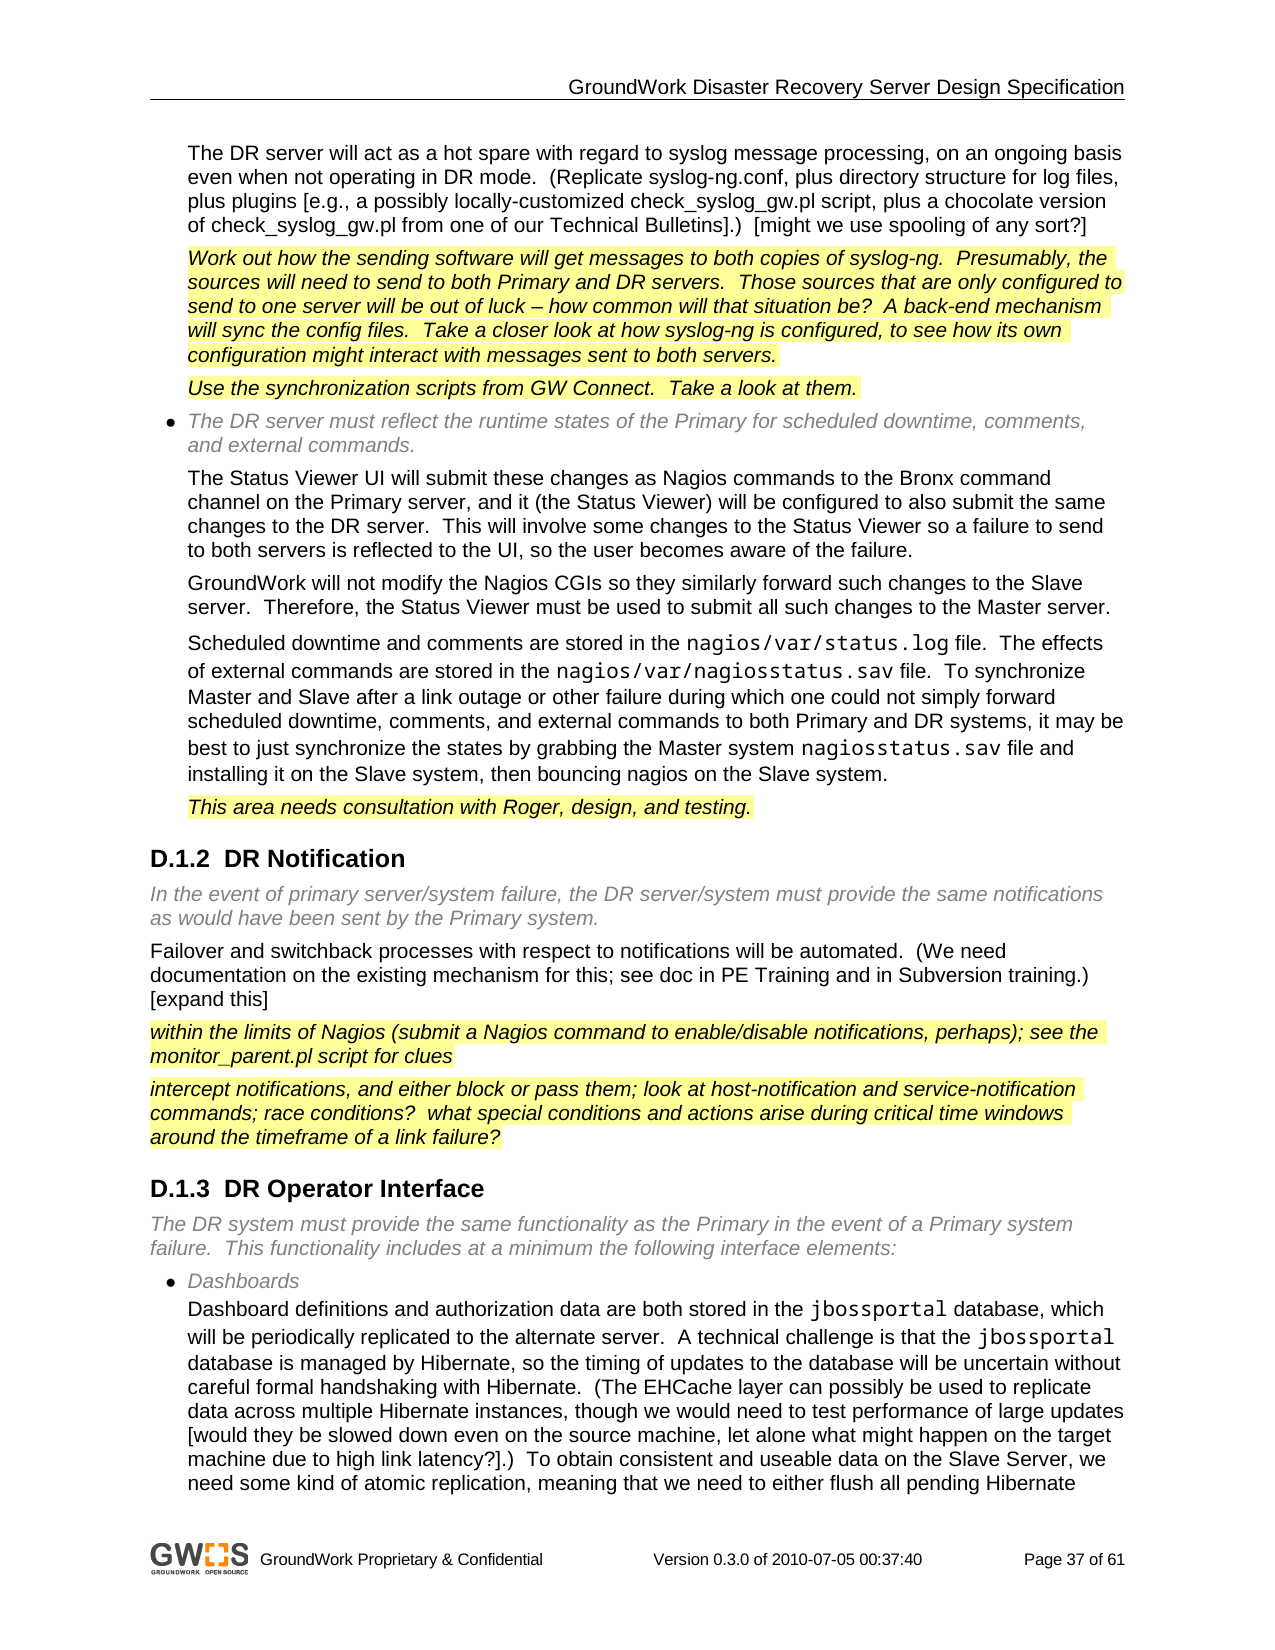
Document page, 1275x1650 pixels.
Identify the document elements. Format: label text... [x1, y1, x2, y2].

text Failover and switchback processes with respect to notifications will be automated. (We need documentation on the existing mechanism for this; see doc in PE Training and in Subversion training.) [expand this] [150, 939, 1125, 1011]
picture [150, 1543, 248, 1575]
text Dashboard definitions and authorization data are both stored in the jbossportal database, which will be periodically replicated to the alternate server. A technical challenge is that the jbossportal database is managed by Hibernate, so the timing of updates to the database will be uncertain without careful formal handshaking with Hibernate. (The EHCache layer can possibly be used to replicate data across multiple Hibernate instances, though we would need to test performance of large updates [would they be slowed down even on the source machine, let alone what might happen on the target machine due to high link latency?].) To obtain consistent and useable data on the Slave Server, we need some kind of atomic replication, meaning that we need to either flush all pending Hibernate [187, 1293, 1125, 1495]
text GroundWork will not modify the Nagios CGIs so they similarly forward such changes to the Slave server. Therefore, the Status Viewer must be used to submit all such changes to the Master server. [187, 571, 1125, 619]
text within the limits of Nagios (submit a Nagios command to enable/disable notifications, perhaps); see the monitor_parent.pl script for clues [455, 1020, 1125, 1068]
list Dashboards [165, 1269, 1125, 1293]
text Use the synchronization scripts from GW Connect. Take a look at them. [861, 376, 1125, 399]
text The Status Viewer UI will submit these changes as Nagios commands to the Bronx command channel on the Primary server, and it (the Status Viewer) will be configured to also submit the same changes to the DR server. This will involve some changes to the Status Viewer so a failure to send to both servers is reflected to the UI, so the user becomes aware of the failure. [187, 466, 1125, 562]
list The DR server must reflect the runtime states of the Primary for scheduled downtime, comments, and external commands. [165, 408, 1125, 457]
text In the event of primary server/system failure, the DR server/system must provide the same notifications as would have been sent by the Primary system. [150, 882, 1125, 930]
text The DR server will act as a hot spare with regard to syslog message processing, on an ongoing basis even when not operating in DR mode. (Replicate syslog-ng.conf, plus directory structure for log files, plus plugins [e.g., a possibly locally-customized check_syslog_gw.pl script, plus a chocolate version of check_syslog_gw.pl from one of our Technical Bulletins].) [might we use spooling of any sort?] [187, 141, 1125, 237]
text Scheduled downtime and comments are stored in the nagios/var/status.log file. The effects of external commands are stored in the nagios/var/nagiosstatus.sav file. To synchronize Master and Slave after a link outage or other failure during which one could not simply forward scheduled downtime, comments, and external commands to both Primary and DR systems, it may be best to just synchronize the states by grabbing the Master system nagiosstatus.sav file and installing it on the Slave system, then bouncing nagios on the Slave system. [187, 628, 1125, 786]
subtitle DR Operator Interface [150, 1174, 1125, 1203]
text Work out how the sending software will get messages to both copies of syslog-ng. Presumably, the sources will need to send to both Primary and DR servers. Those sources that are only configured to send to one server will be out of luck – how common will that situation be? A back-end mechanism will sync the config files. Take a closer look at how syslog-ng is configured, to see how its own configuration might interact with messages sent to both servers. [187, 294, 1125, 367]
text The DR system must provide the same functionality as the Primary in the event of a Primary system failure. This functionality includes at a minimum the following interface elements: [150, 1212, 1125, 1260]
subtitle DR Notification [150, 844, 1125, 873]
text This area needs consultation with Roger, design, and testing. [754, 795, 1125, 819]
text intercept notifications, and either block or pass them; look at host-notification and service-notification commands; race conditions? what special conditions and actions arise during critical time windows around the timeframe of a link failure? [502, 1077, 1125, 1149]
